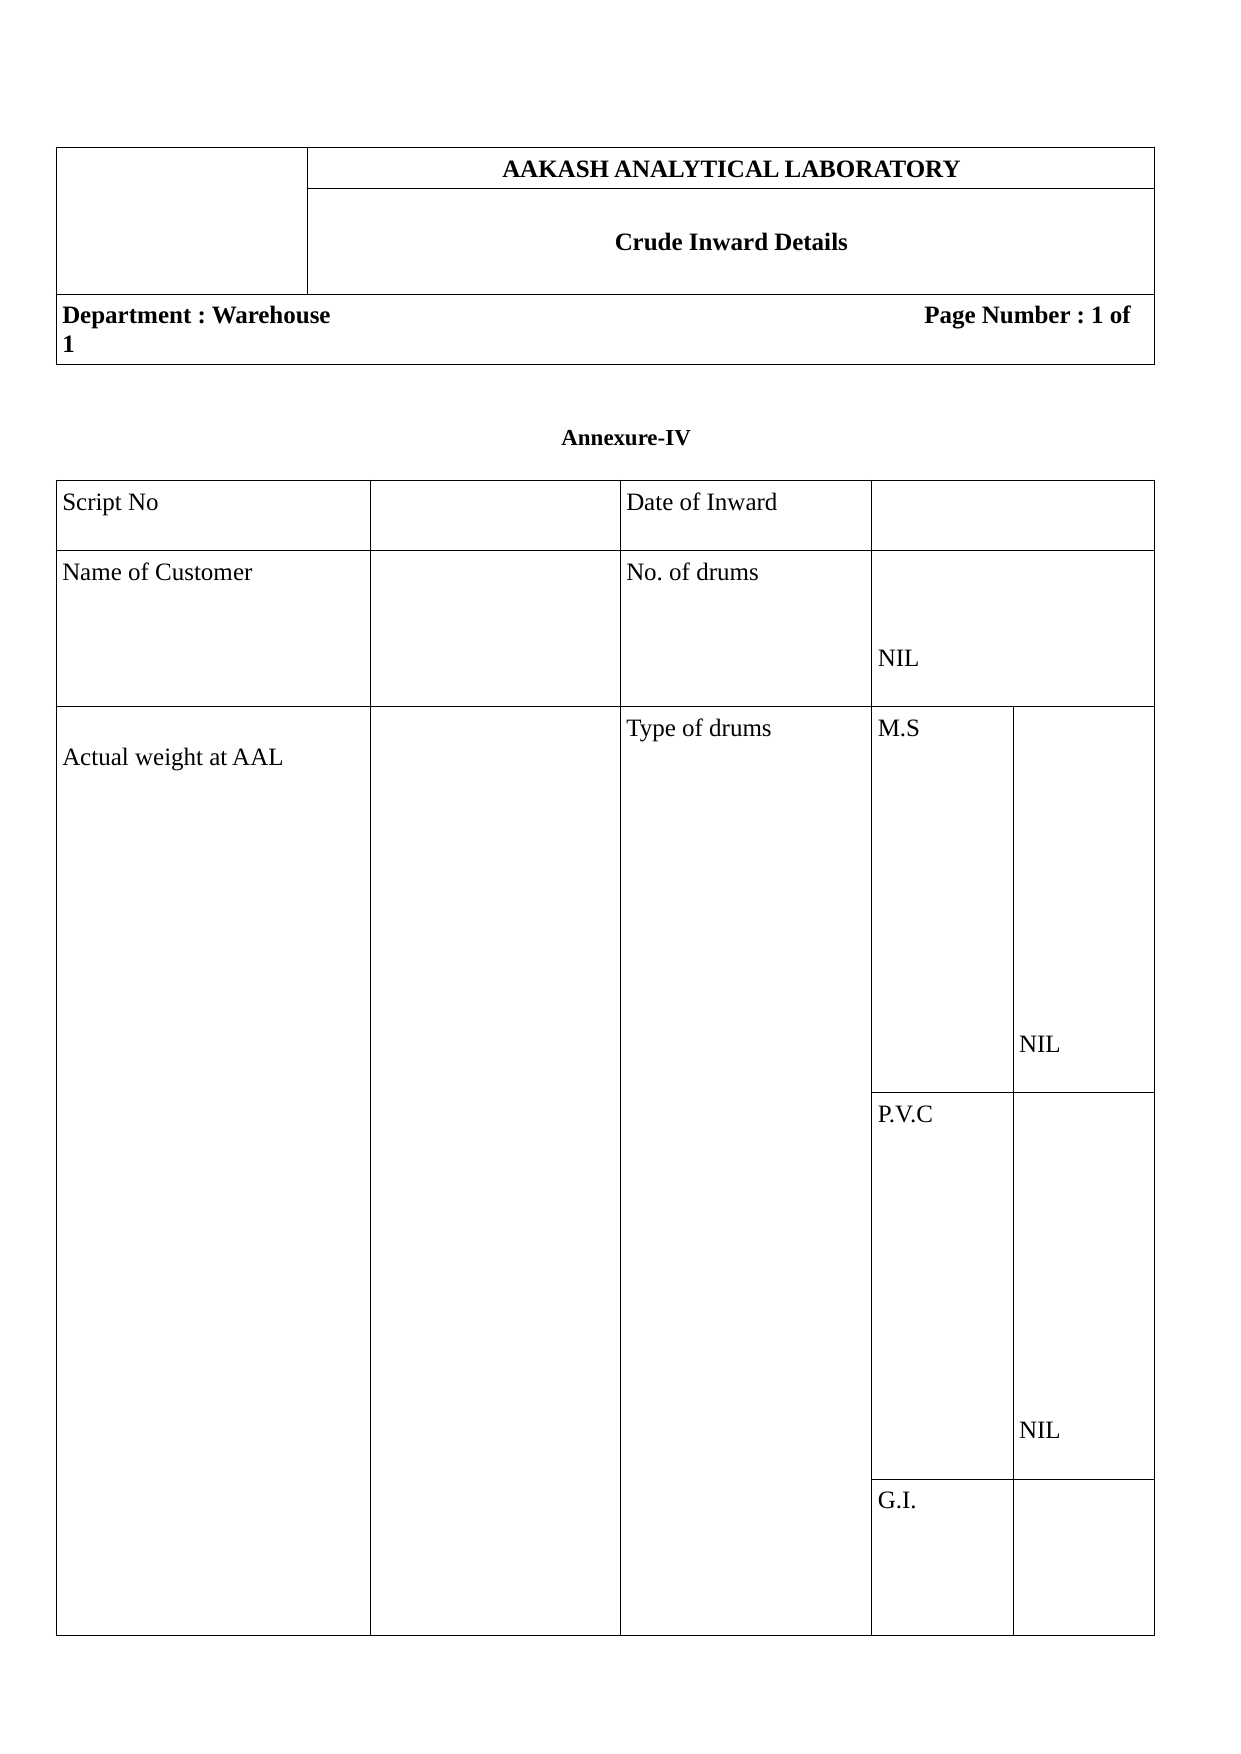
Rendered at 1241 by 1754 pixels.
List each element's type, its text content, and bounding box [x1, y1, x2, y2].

table_cell Type of drums [621, 707, 871, 1635]
table_cell Crude Inward Details [308, 189, 1154, 294]
table_cell Name of Customer [57, 551, 370, 706]
table_cell Actual weight at AAL [57, 707, 370, 1635]
table_header [371, 481, 620, 550]
table_cell No. of drums [621, 551, 871, 706]
table_cell <if test="inward.bulk==True" > NIL </if> [872, 551, 1154, 706]
table_header Date of Inward [621, 481, 871, 550]
text Annexure-IV [118, 422, 1122, 451]
table_header Script No [57, 481, 370, 550]
table_cell M.S [872, 707, 1013, 1092]
table_cell <inward.supplier.rec_name> [371, 551, 620, 706]
table_cell [371, 707, 620, 1635]
table_cell G.I. [872, 1480, 1013, 1635]
table_header AAKASH ANALYTICAL LABORATORY [308, 148, 1154, 188]
table_cell <if test="inward.bulk==False" > <inward.gi> </if> <if test="inward.bulk==True" > NIL </if> [1014, 1480, 1154, 1635]
table_cell P.V.C [872, 1093, 1013, 1478]
table_header [57, 148, 307, 294]
table_cell <if test="inward.bulk==False" > <inward.pvc> </if> <if test="inward.bulk==True" > NIL </if> [1014, 1093, 1154, 1478]
table_cell <if test="inward.bulk==False" > <inward.ms> </if> <if test="inward.bulk==True" > NIL </if> [1014, 707, 1154, 1092]
table_cell Department : Warehouse Page Number : 1 of 1 [57, 295, 1154, 364]
table_header <inward.planned_date> [872, 481, 1154, 550]
